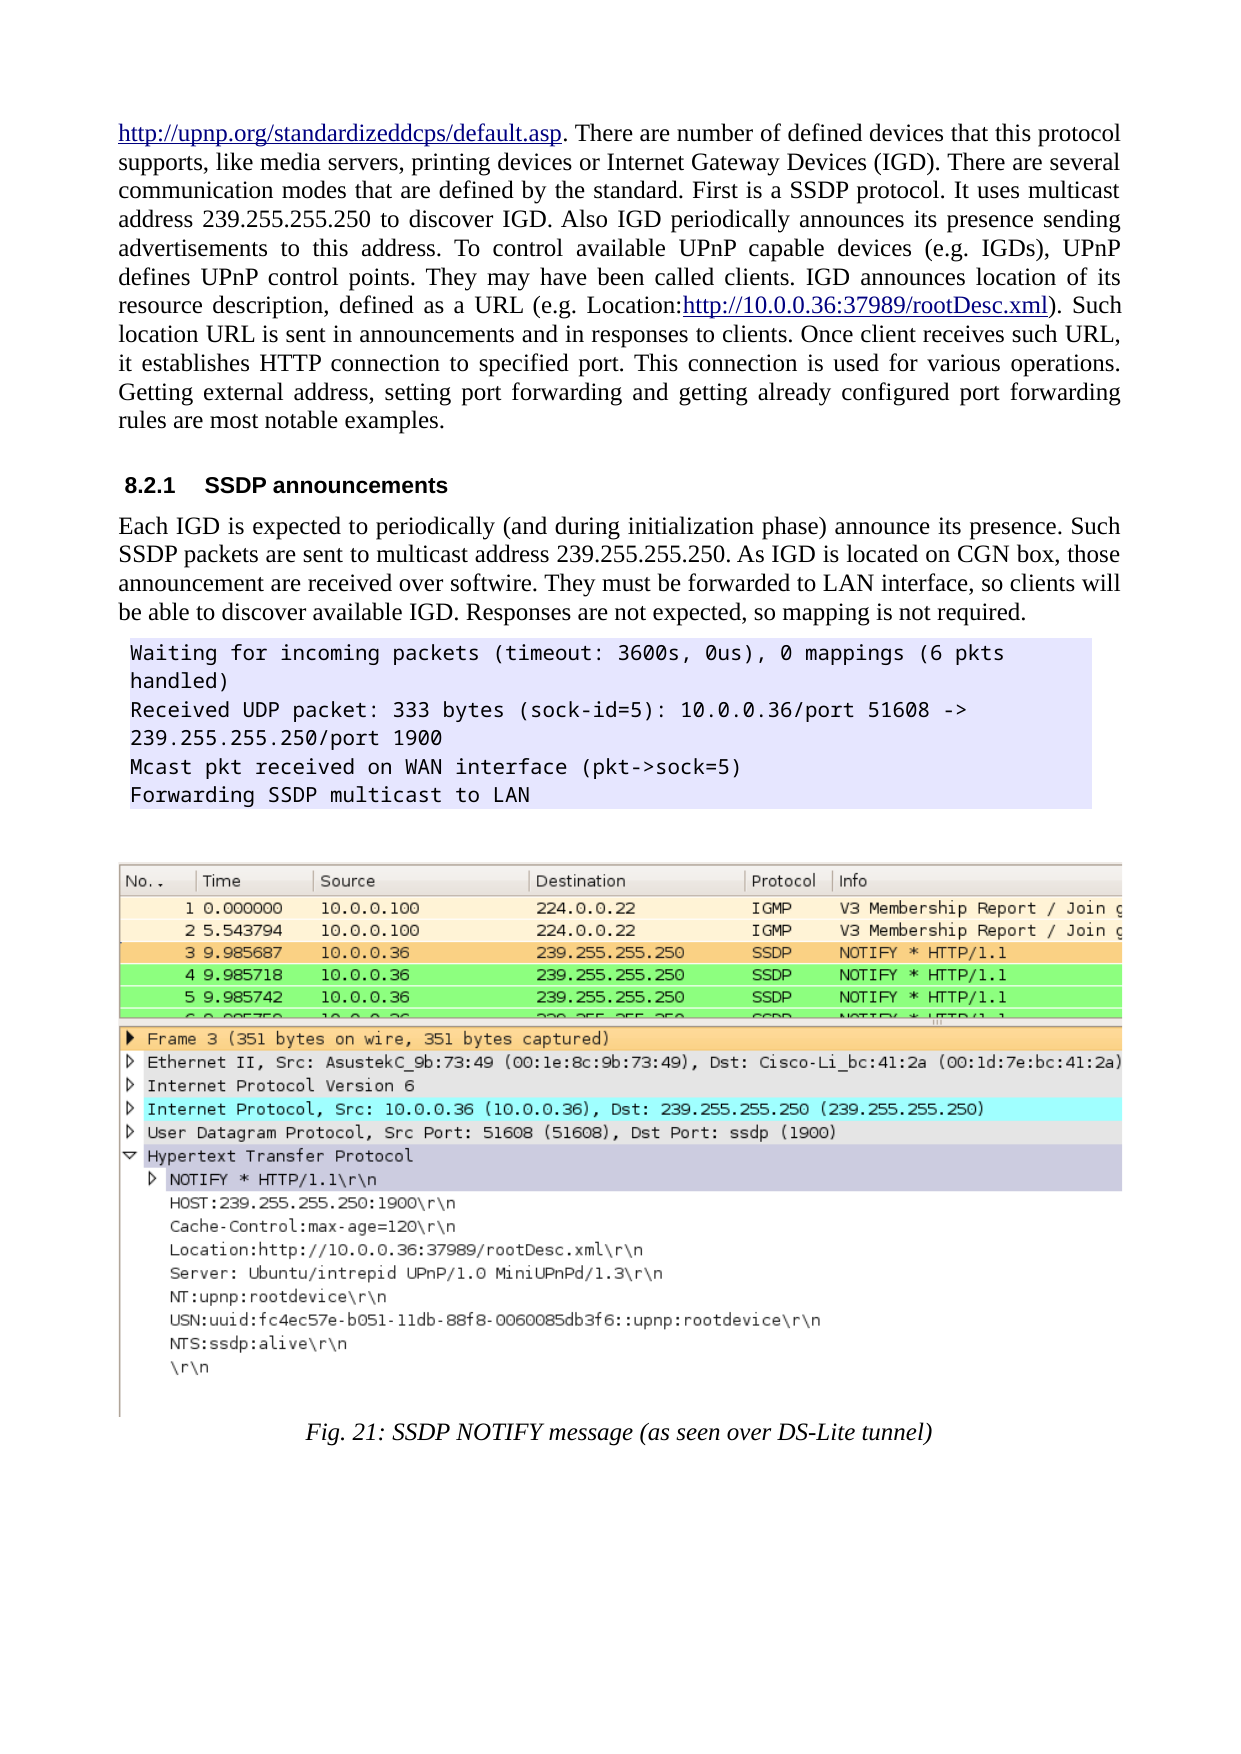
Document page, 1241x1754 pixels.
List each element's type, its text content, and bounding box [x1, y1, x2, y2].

subtitle SSDP announcements [118, 472, 1122, 498]
text Received UDP packet: 333 bytes (sock-id=5): 10.0.0.36/port 51608 -> 239.255.255.250/port 1900 [130, 695, 1092, 752]
picture [118, 862, 1123, 1417]
text Each IGD is expected to periodically (and during initialization phase) announce its presence. Such SSDP packets are sent to multicast address 239.255.255.250. As IGD is located on CGN box, those announcement are received over softwire. They must be forwarded to LAN interface, so clients will be able to discover available IGD. Responses are not expected, so mapping is not required. [118, 511, 1122, 626]
text Mcast pkt received on WAN interface (pkt->sock=5) [130, 752, 1092, 780]
text http://upnp.org/standardizeddcps/default.asp. There are number of defined devices that this protocol supports, like media servers, printing devices or Internet Gateway Devices (IGD). There are several communication modes that are defined by the standard. First is a SSDP protocol. It uses multicast address 239.255.255.250 to discover IGD. Also IGD periodically announces its presence sending advertisements to this address. To control available UPnP capable devices (e.g. IGDs), UPnP defines UPnP control points. They may have been called clients. IGD announces location of its resource description, defined as a URL (e.g. Location:http://10.0.0.36:37989/rootDesc.xml). Such location URL is sent in announcements and in responses to clients. Once client receives such URL, it establishes HTTP connection to specified port. This connection is used for various operations. Getting external address, setting port forwarding and getting already configured port forwarding rules are most notable examples. [118, 118, 1122, 434]
text Waiting for incoming packets (timeout: 3600s, 0us), 0 mappings (6 pkts handled) [130, 638, 1092, 695]
text Fig. 21: SSDP NOTIFY message (as seen over DS-Lite tunnel) [118, 1417, 1122, 1446]
text Forwarding SSDP multicast to LAN [130, 780, 1092, 809]
